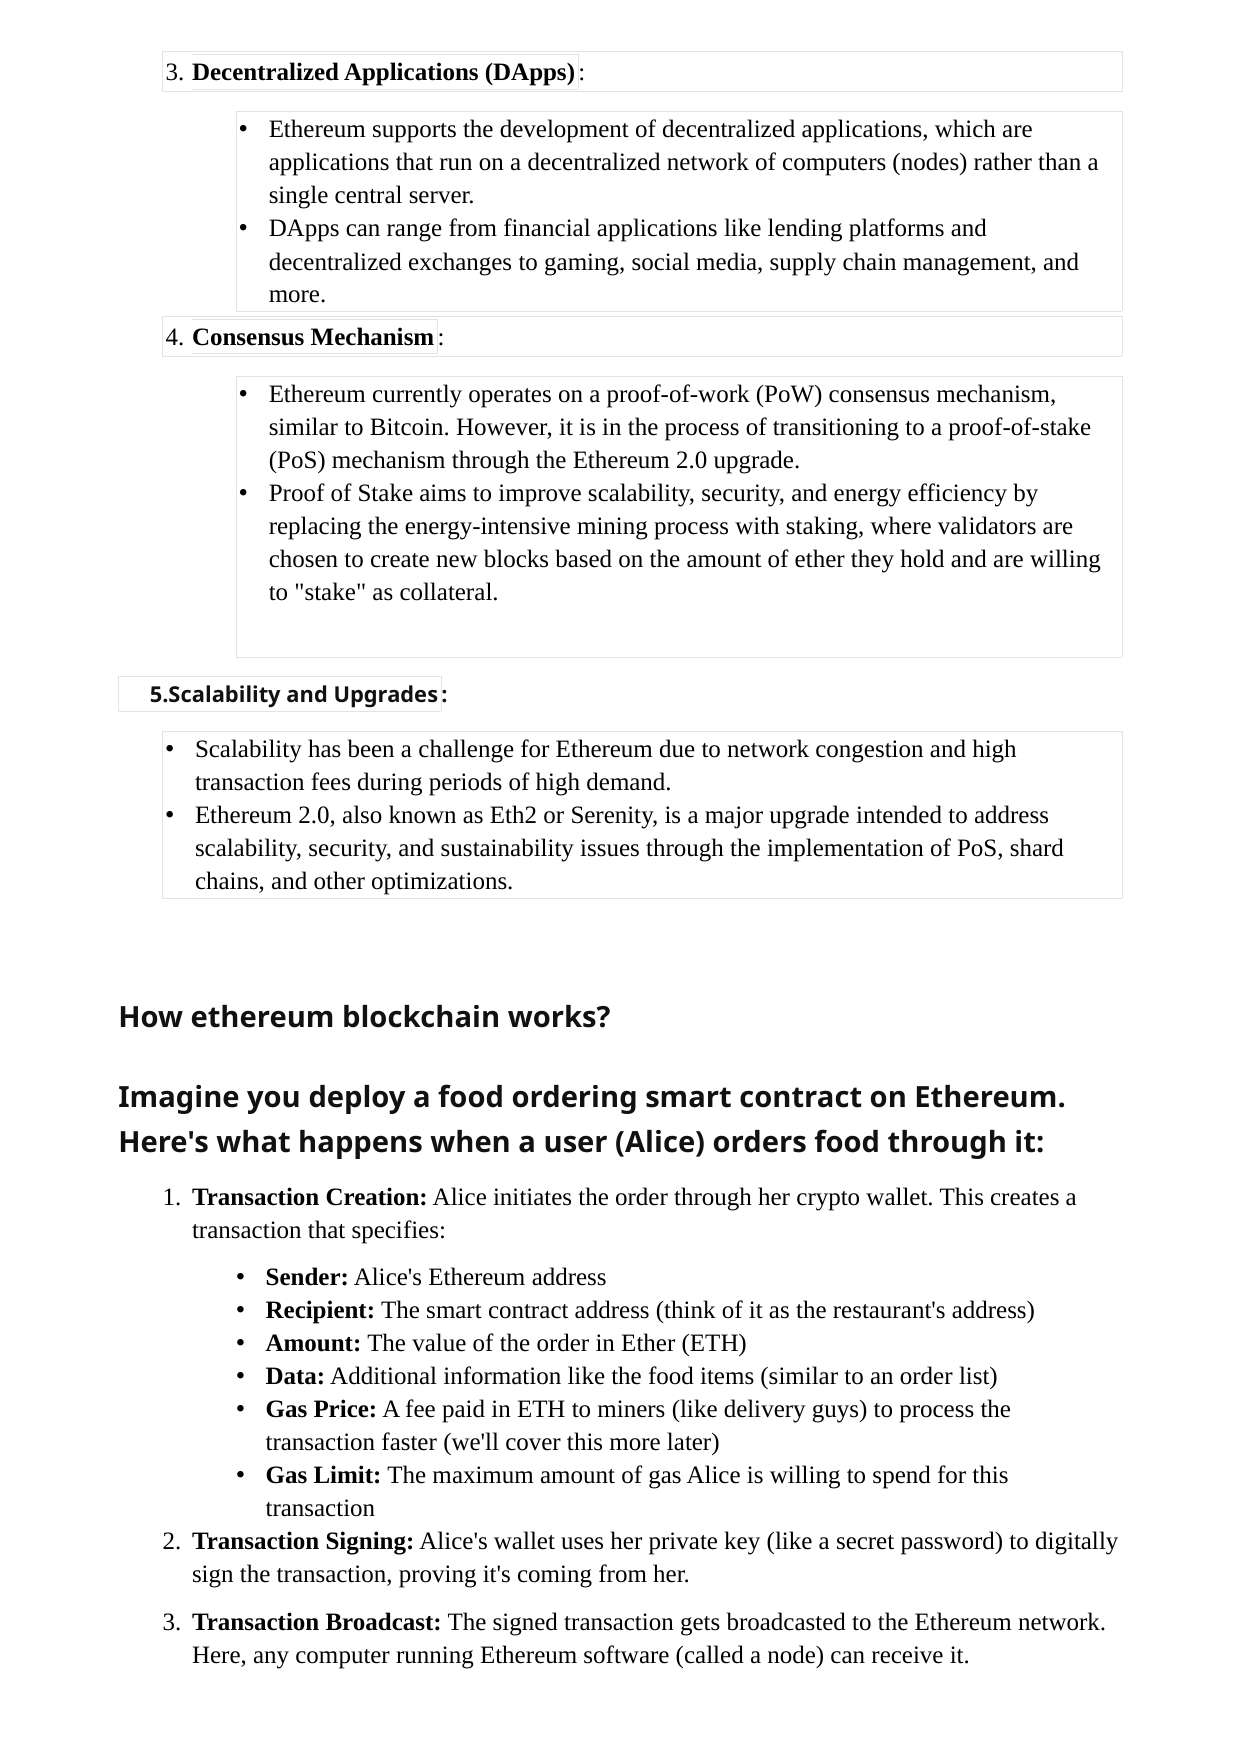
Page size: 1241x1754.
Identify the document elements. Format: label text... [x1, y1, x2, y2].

list Amount: The value of the order in Ether (ETH) [236, 1328, 1122, 1357]
list Transaction Creation: Alice initiates the order through her crypto wallet. This creates a transaction that specifies: [162, 1182, 1122, 1243]
text 5.Scalability and Upgrades [119, 677, 441, 711]
list Sender: Alice's Ethereum address [236, 1262, 1122, 1291]
text Imagine you deploy a food ordering smart contract on Ethereum. Here's what happens when a user (Alice) orders food through it: [118, 1076, 1122, 1161]
list Transaction Signing: Alice's wallet uses her private key (like a secret password) to digitally sign the transaction, proving it's coming from her. [162, 1526, 1122, 1588]
list Ethereum supports the development of decentralized applications, which are applications that run on a decentralized network of computers (nodes) rather than a single central server. [237, 112, 1122, 209]
list Ethereum 2.0, also known as Eth2 or Serenity, is a major upgrade intended to address scalability, security, and sustainability issues through the implementation of PoS, shard chains, and other optimizations. [163, 797, 1122, 898]
list Data: Additional information like the food items (similar to an order list) [236, 1361, 1122, 1390]
list Gas Price: A fee paid in ETH to miners (like delivery guys) to process the transaction faster (we'll cover this more later) [236, 1394, 1122, 1456]
list Decentralized Applications (DApps): [163, 52, 1122, 91]
list Ethereum currently operates on a proof-of-work (PoW) consensus mechanism, similar to Bitcoin. However, it is in the process of transitioning to a proof-of-stake (PoS) mechanism through the Ethereum 2.0 upgrade. [237, 377, 1122, 474]
list Transaction Broadcast: The signed transaction gets broadcasted to the Ethereum network. Here, any computer running Ethereum software (called a node) can receive it. [162, 1607, 1122, 1669]
list Recipient: The smart contract address (think of it as the restaurant's address) [236, 1295, 1122, 1324]
list DApps can range from financial applications like lending platforms and decentralized exchanges to gaming, social media, supply chain management, and more. [237, 211, 1122, 311]
list Proof of Stake aims to improve scalability, security, and energy efficiency by replacing the energy-intensive mining process with staking, where validators are chosen to create new blocks based on the amount of ether they hold and are willing to "stake" as collateral. [237, 475, 1122, 606]
text : [442, 676, 1122, 711]
list Consensus Mechanism: [163, 317, 1122, 356]
list Gas Limit: The maximum amount of gas Alice is willing to spend for this transaction [236, 1460, 1122, 1522]
list Scalability has been a challenge for Ethereum due to network congestion and high transaction fees during periods of high demand. [163, 732, 1122, 796]
text How ethereum blockchain works? [118, 996, 1122, 1036]
